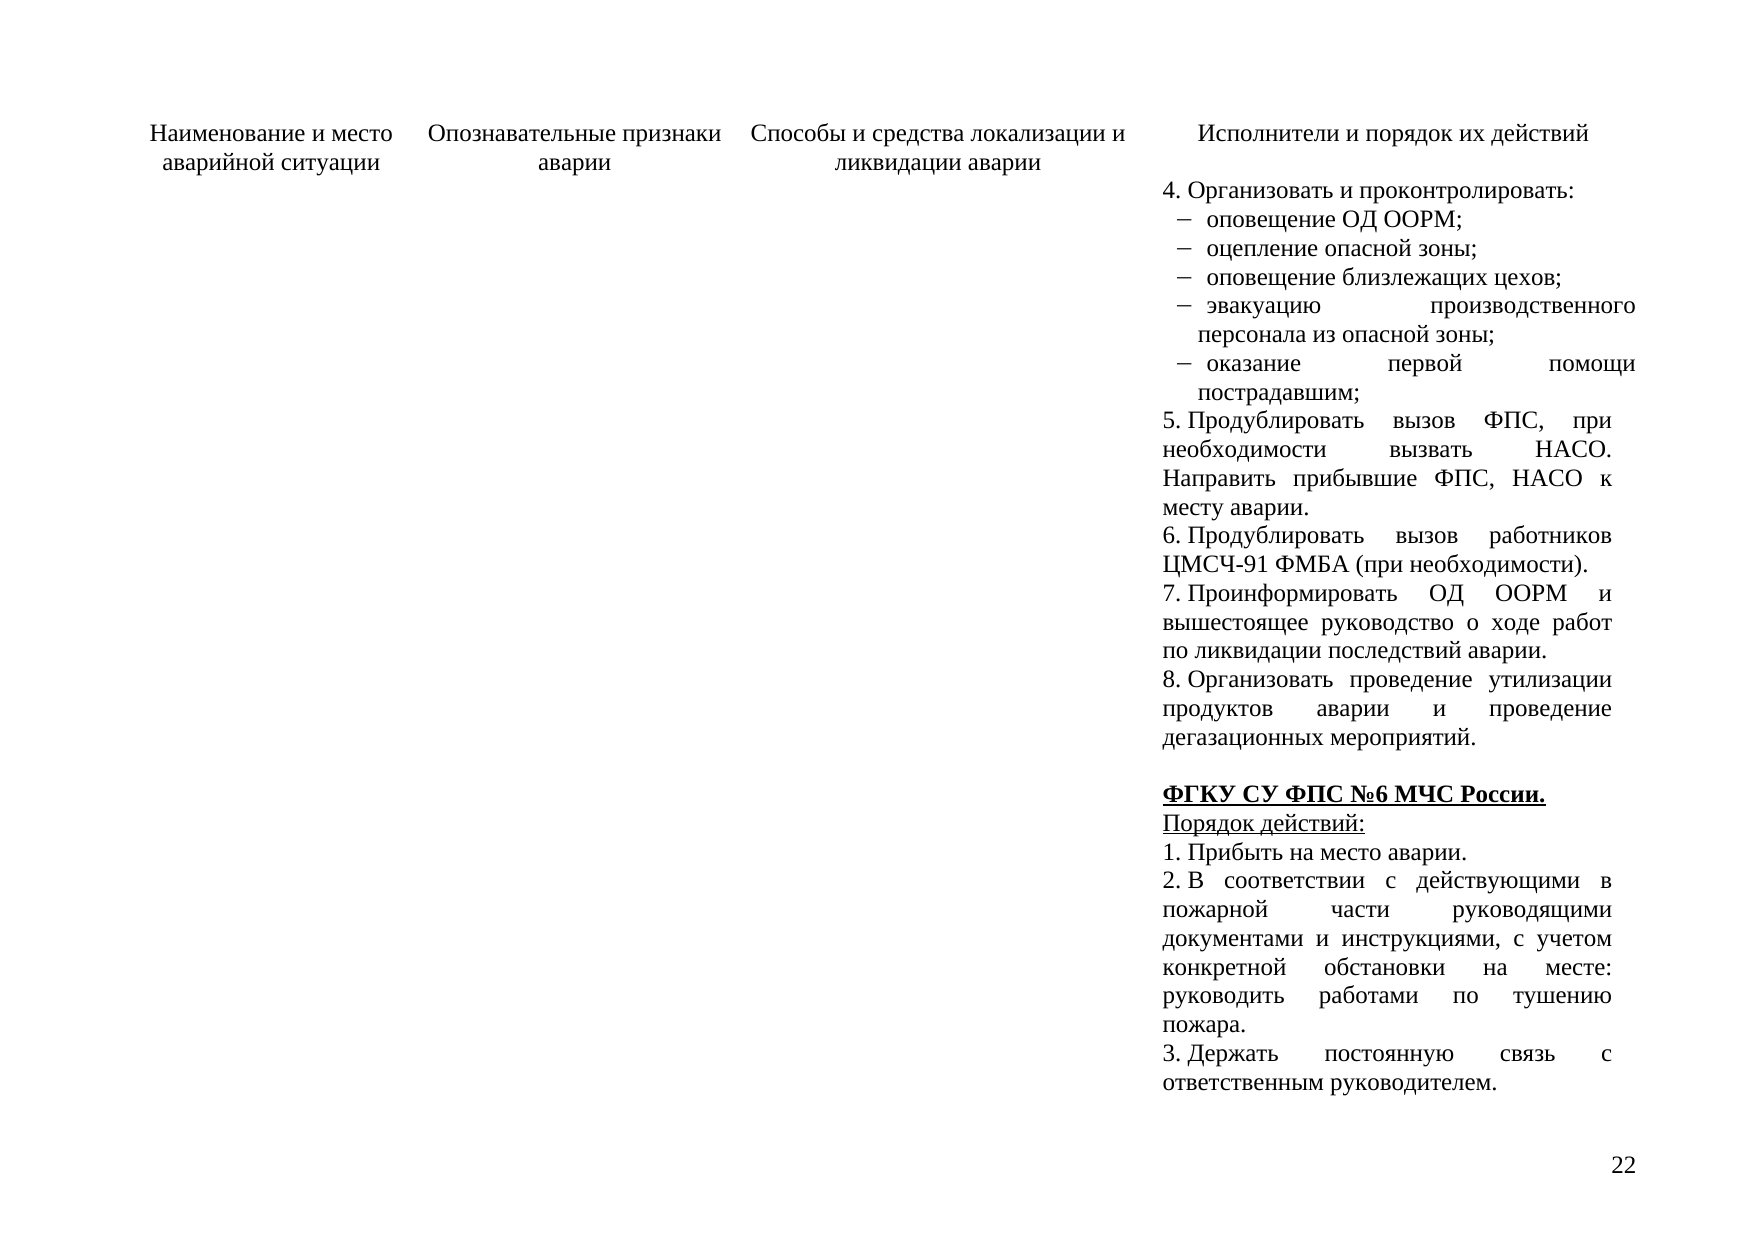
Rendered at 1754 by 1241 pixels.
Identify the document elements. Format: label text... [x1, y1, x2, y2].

table_cell Транспортировщики, техник по хранению. Порядок действий: Использовать СИЗ. Немедленно удалить всех посторонних лиц с места аварии и не допускать доступа посторонних лиц. Подать звуковой сигнал тревоги с помощью ручной сирены. Немедленно сообщить в пожарную часть по тел. 01 об аварии. Сообщить руководителю группы по тел. 9-18-51, ОД ООРМ по тел. 9-19-53,9-52-60, 9-52-47, персоналу отдела 071 и окружающему персоналу. При необходимости принять меры по оказанию первой помощи раненым и пострадавшим и вызвать работников ЦМСЧ-91 ФМБА по тел. 9-92-62. При выходе у ворот, ограждающих склад баллонов, выставить предупредительный знак: Р03 «Проход запрещен» согласно ГОСТ 12.4.026-2015. К горящему баллону не подходить. Ацетилен взрывоопасен! Пламя тушить нельзя, т. к. утекающий газ может вызвать взрыв. Обеспечить низкую температуру баллонов, охлаждая горящий баллон и соседние баллоны, поливая их с максимального расстояния с помощью ранцевого опрыскивателя, или поливая баллон из бочки водой из ведра (при отсутствии ведра — из другой имеющейся емкости), а в зимнее время опустить баллоны в сугроб со снегом. Провести дегазационные мероприятия после проведения работ по ликвидации аварии: сдать спецодежду в цех 092 на участок подготовки спецодежды, перчатки утилизировать в специальный контейнер. Руководитель группы отдела 071. Порядок действий: Прибыть на место аварийной ситуации. Оценить обстановку. Использовать СИЗ. Продублировать сообщение об аварии в пожарную охрану по телефону 01. Сообщить об аварии начальнику отдела 071 по тел. 9-52-17, ОД ООРМ по тел. 9-19-53, 9-52-60, 9-52-47. Удалить производственный персонал из зоны аварии, при наличии пострадавших продублировать вызов скорой помощи по тел. 9-92-62. Организовать оказание первой помощи пострадавшим, эвакуировать пострадавших. Руководить ликвидацией аварии до прибытия ответственного руководителя работ. ОД ООРМ. Порядок действий: Оповестить аварийные службы и руководство комбината согласно списка. Начальник отдела 071 (ответственный руководитель работ). Порядок действий: Прибыть на место аварии, оценить обстановку. Использовать СИЗ. Принять на себя руководство ликвидацией аварии. Организовать и проконтролировать: оповещение ОД ООРМ; оцепление опасной зоны; оповещение близлежащих цехов; эвакуацию производственного персонала из опасной зоны; оказание первой помощи пострадавшим; Продублировать вызов ФПС, при необходимости вызвать НАСО. Направить прибывшие ФПС, НАСО к месту аварии. Продублировать вызов работников ЦМСЧ-91 ФМБА (при необходимости). Проинформировать ОД ООРМ и вышестоящее руководство о ходе работ по ликвидации последствий аварии. Организовать проведение утилизации продуктов аварии и проведение дегазационных мероприятий. ФГКУ СУ ФПС №6 МЧС России. Порядок действий: Прибыть на место аварии. В соответствии с действующими в пожарной части руководящими документами и инструкциями, с учетом конкретной обстановки на месте: руководить работами по тушению пожара. Держать постоянную связь с ответственным руководителем. Обеспечивать взаимодействие координацию действий с аварийно-спасательными формированиями. НАСО (при необходимости). Порядок действий: Прибыть на место аварии и развернуться. Принимать участие в поиске пострадавших, сообщать информацию ответственному руководителю. Принимать участие в ликвидации аварии в установленном порядке. Работники ФГУЗ ЦМСЧ-91 ФМБА России (при необходимости). Порядок действий: Прибыть на место аварии. Оказать первую помощь пострадавшим. При необходимости доставить пострадавших в мед. учреждение. [1150, 176, 1636, 1096]
table_cell [424, 176, 725, 1096]
table_header Опознавательные признаки аварии [424, 118, 725, 176]
table_cell прекращение работы; средства связи и оповещения; использование средств индивидуальной защиты; силы и средства НАСО (при необходимости); силы и средства ФГКУ СУ ФПС №6 МЧС России; предупредительные знаки; сирена ручная типа РС-100; погрузочно-разгрузочные работы производит только обученный и аттестованный персонал; бочки с водой для охлаждения баллонов (рядом с местом проведения погрузочно-разгрузочных работ); ранцевый опрыскиватель; ведра. Ацетилен — один из самых опасных горючих газов. Его сложно тушить, т. к. горит он очень быстро. Смешивание с кислородом провоцирует локальные взрывы. [725, 176, 1150, 1096]
table_cell [118, 176, 424, 1096]
table_header Способы и средства локализации и ликвидации аварии [725, 118, 1150, 176]
table_header Наименование и место аварийной ситуации [118, 118, 424, 176]
table_header Исполнители и порядок их действий [1150, 118, 1636, 176]
